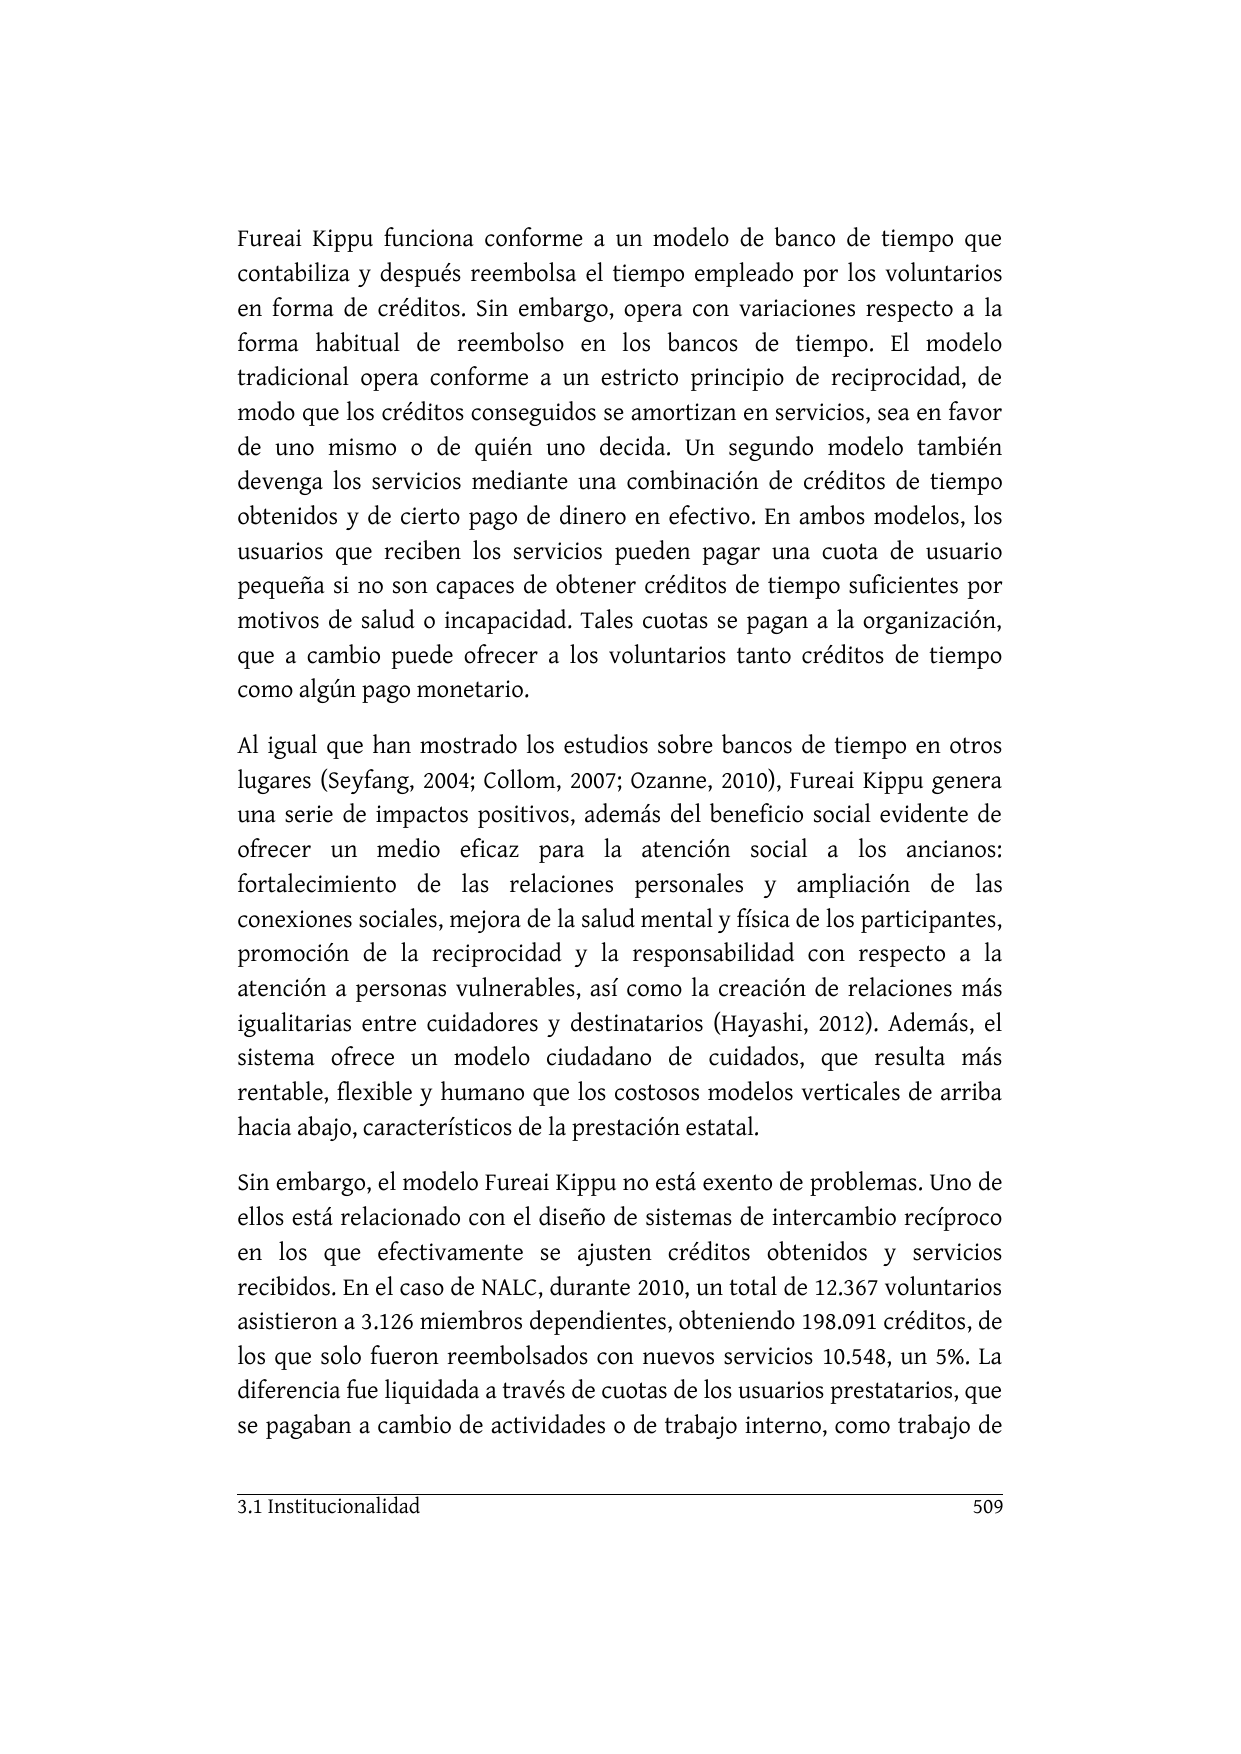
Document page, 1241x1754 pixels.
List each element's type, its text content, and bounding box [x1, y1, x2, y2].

text Sin embargo, el modelo Fureai Kippu no está exento de problemas. Uno de ellos está relacionado con el diseño de sistemas de intercambio recíproco en los que efectivamente se ajusten créditos obtenidos y servicios recibidos. En el caso de NALC, durante 2010, un total de 12.367 voluntarios asistieron a 3.126 miembros dependientes, obteniendo 198.091 créditos, de los que solo fueron reembolsados con nuevos servicios 10.548, un 5%. La diferencia fue liquidada a través de cuotas de los usuarios prestatarios, que se pagaban a cambio de actividades o de trabajo interno, como trabajo de [237, 1169, 1003, 1441]
text Al igual que han mostrado los estudios sobre bancos de tiempo en otros lugares (Seyfang, 2004; Collom, 2007; Ozanne, 2010), Fureai Kippu genera una serie de impactos positivos, además del beneficio social evidente de ofrecer un medio eficaz para la atención social a los ancianos: fortalecimiento de las relaciones personales y ampliación de las conexiones sociales, mejora de la salud mental y física de los participantes, promoción de la reciprocidad y la responsabilidad con respecto a la atención a personas vulnerables, así como la creación de relaciones más igualitarias entre cuidadores y destinatarios (Hayashi, 2012). Además, el sistema ofrece un modelo ciudadano de cuidados, que resulta más rentable, flexible y humano que los costosos modelos verticales de arriba hacia abajo, característicos de la prestación estatal. [237, 732, 1003, 1142]
text Fureai Kippu funciona conforme a un modelo de banco de tiempo que contabiliza y después reembolsa el tiempo empleado por los voluntarios en forma de créditos. Sin embargo, opera con variaciones respecto a la forma habitual de reembolso en los bancos de tiempo. El modelo tradicional opera conforme a un estricto principio de reciprocidad, de modo que los créditos conseguidos se amortizan en servicios, sea en favor de uno mismo o de quién uno decida. Un segundo modelo también devenga los servicios mediante una combinación de créditos de tiempo obtenidos y de cierto pago de dinero en efectivo. En ambos modelos, los usuarios que reciben los servicios pueden pagar una cuota de usuario pequeña si no son capaces de obtener créditos de tiempo suficientes por motivos de salud o incapacidad. Tales cuotas se pagan a la organización, que a cambio puede ofrecer a los voluntarios tanto créditos de tiempo como algún pago monetario. [237, 225, 1003, 705]
